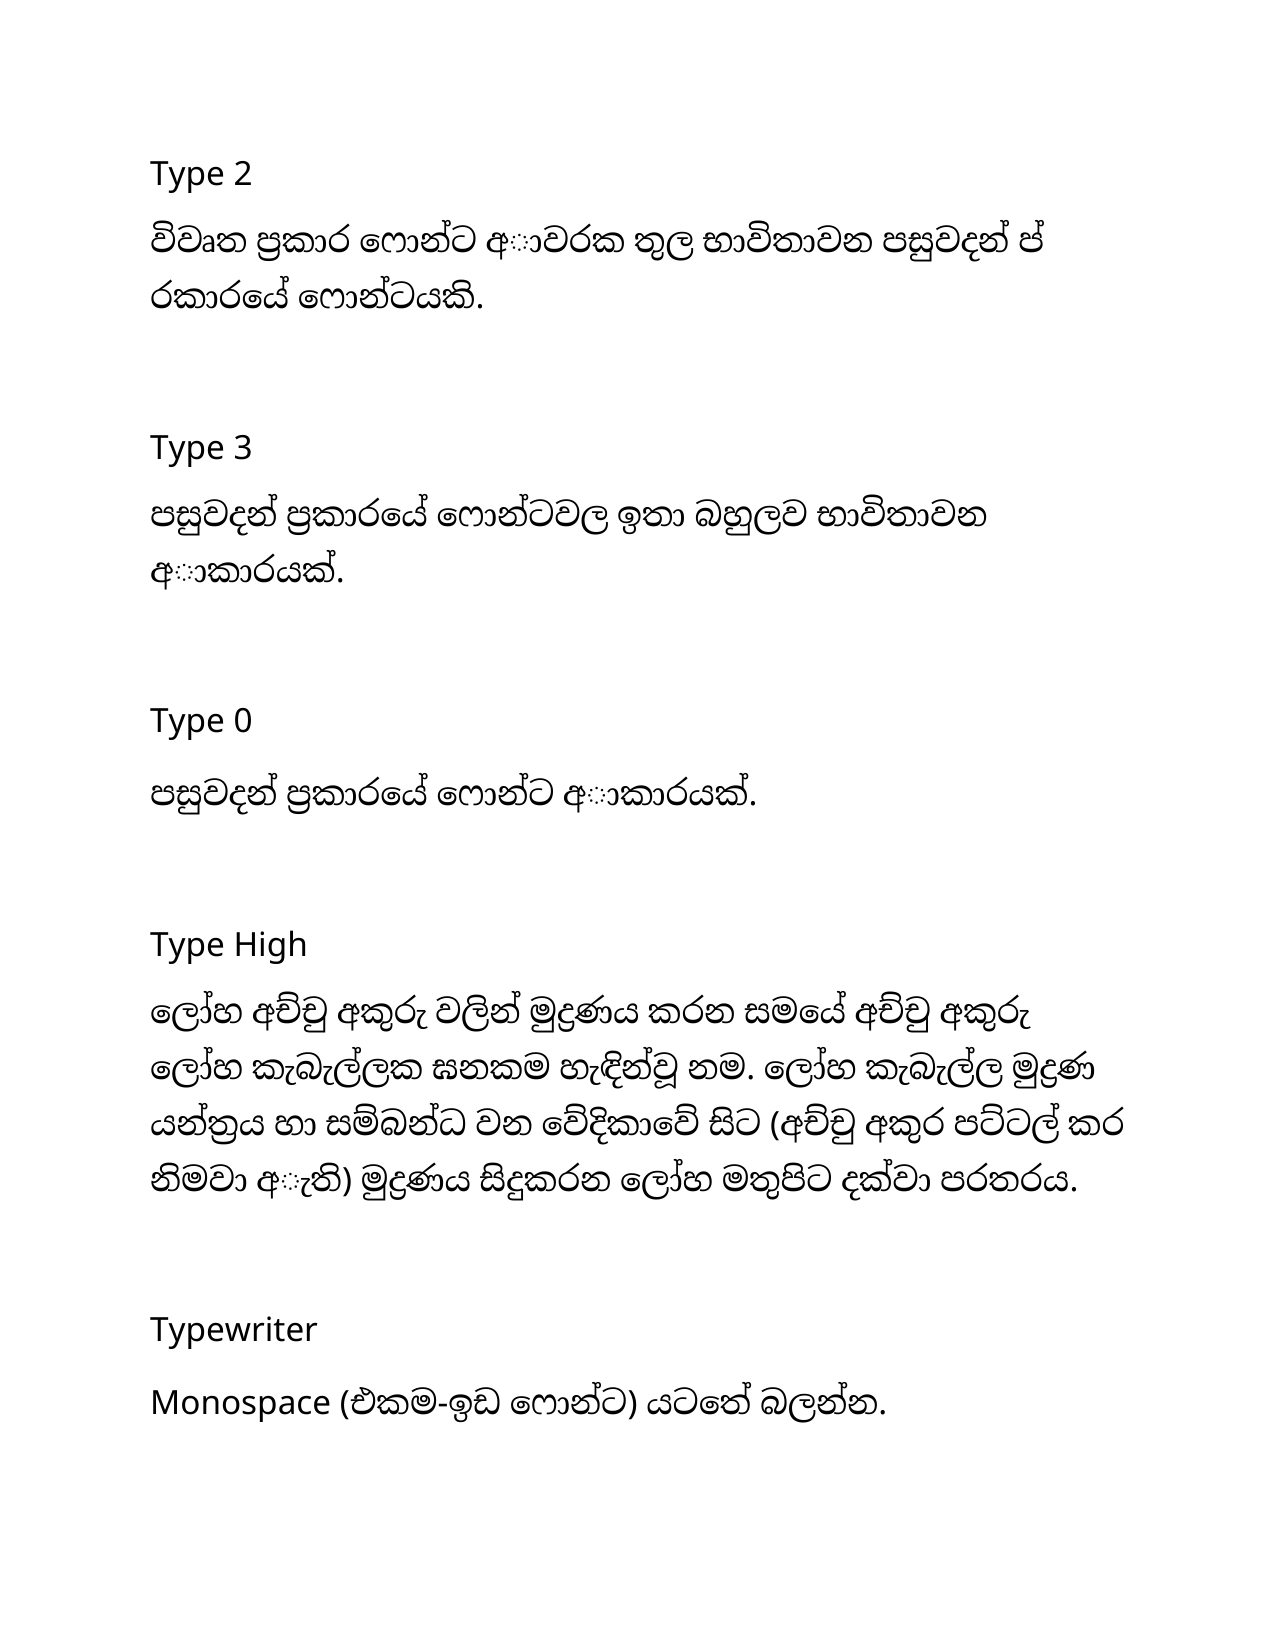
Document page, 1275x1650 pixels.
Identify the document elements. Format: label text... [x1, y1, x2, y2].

text Type 3 [150, 423, 1125, 469]
text පසුවදන් ප්‍රකාරයේ ෆොන්ටවල ඉතා බහුලව භාවිතාවන අාකාරයක්. [150, 497, 1125, 596]
text ලෝහ අච්චු අකුරු වලින් මුද්‍රණය කරන සමයේ අච්චු අකුරු ලෝහ කැබැල්ලක ඝනකම හැඳින්වූ නම. ලෝහ කැබැල්ල මුද්‍රණ යන්ත්‍රය හා සම්බන්ධ වන වේදිකාවේ සිට (අච්චු අකුර පට්ටල් කර නිමවා අැති) මුද්‍රණය සිදුකරන ලෝහ මතුපිට දක්වා පරතරය. [150, 993, 1125, 1205]
text පසුවදන් ප්‍රකාරයේ ෆොන්ට අාකාරයක්. [150, 770, 1125, 819]
text Type High [150, 920, 1125, 966]
text Monospace (එකම-ඉඩ ෆොන්ට) යටතේ බලන්න. [150, 1379, 1125, 1428]
text විවෘත ප්‍රකාර ෆොන්ට අාවරක තුල භාවිතාවන පසුවදන් ප්‍රකාරයේ ෆොන්ටයකි. [150, 223, 1125, 322]
text Type 0 [150, 697, 1125, 742]
text Type 2 [150, 150, 1125, 195]
text Typewriter [150, 1306, 1125, 1351]
